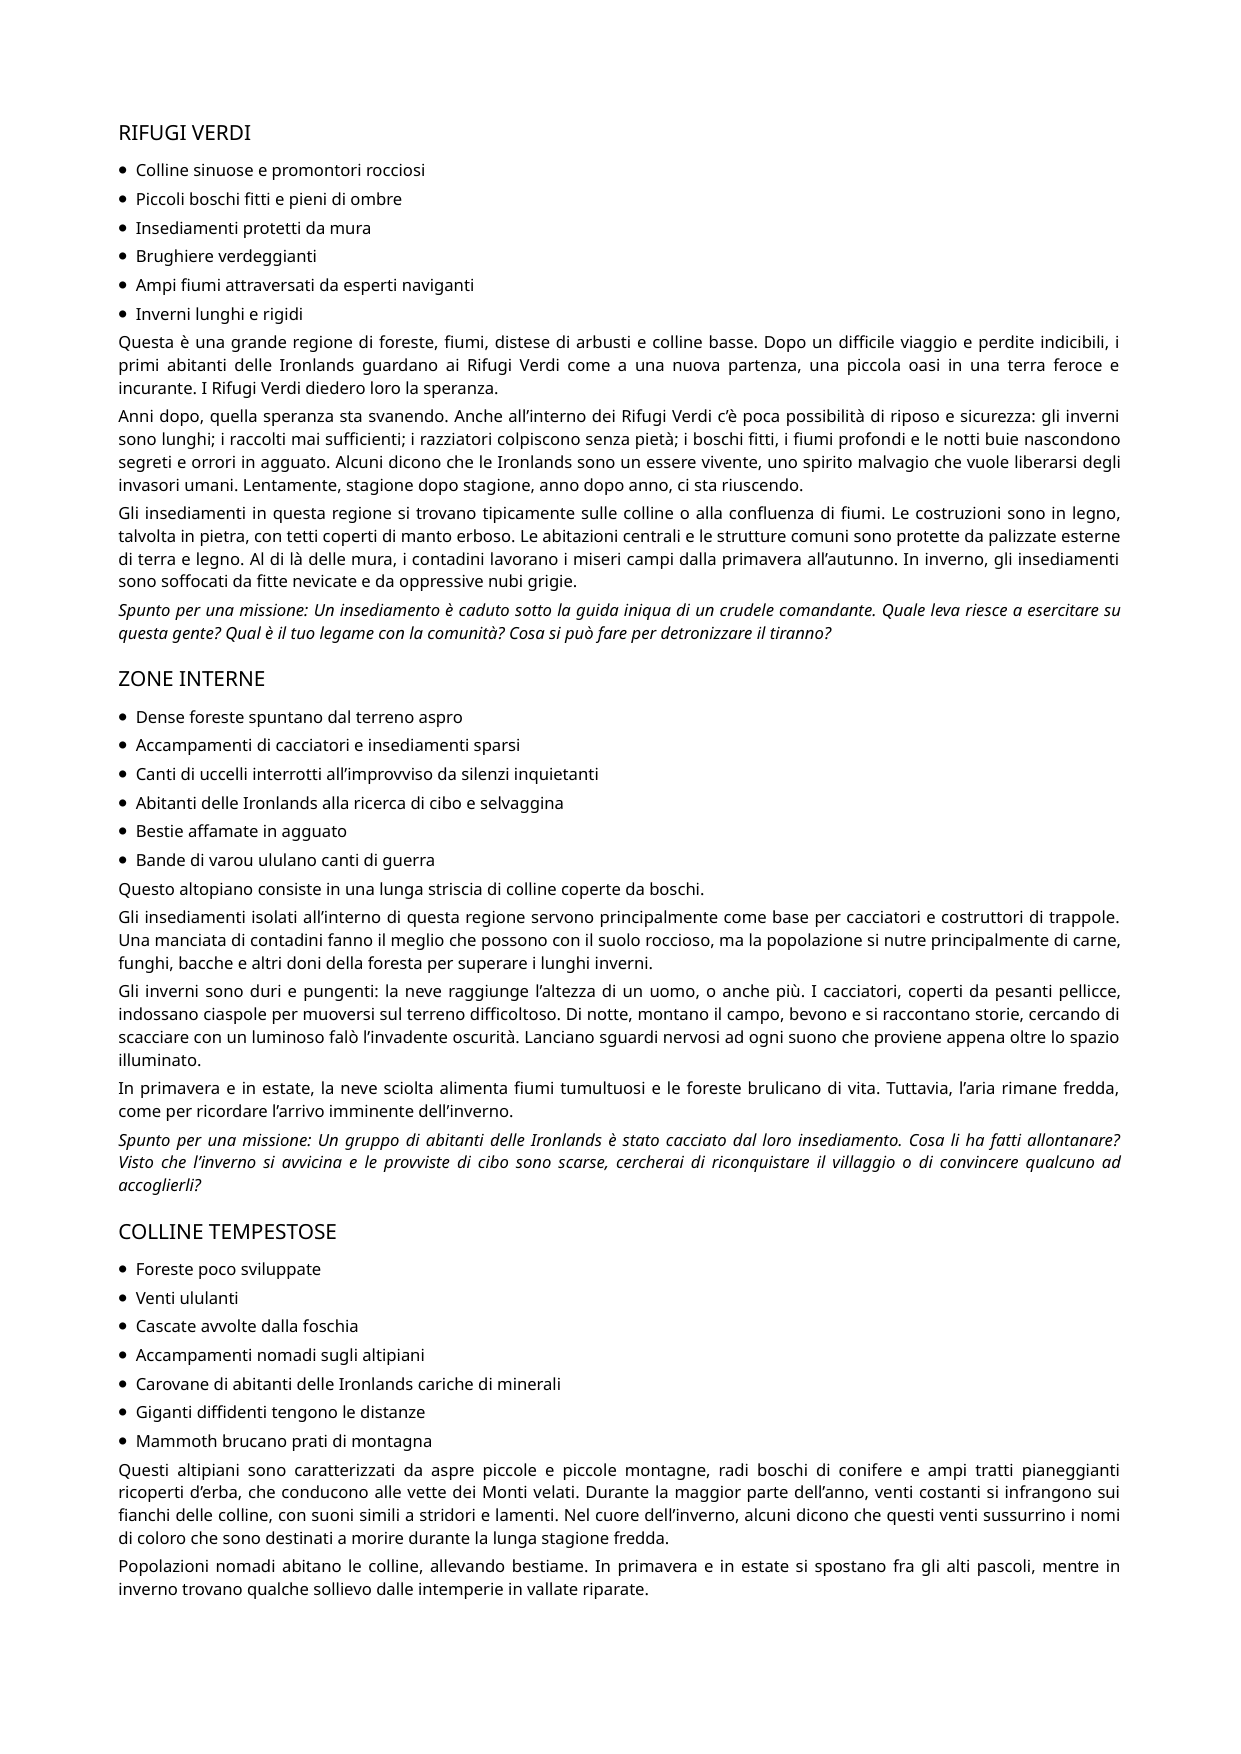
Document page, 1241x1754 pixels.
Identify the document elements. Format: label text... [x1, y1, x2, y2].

text Popolazioni nomadi abitano le colline, allevando bestiame. In primavera e in estate si spostano fra gli alti pascoli, mentre in inverno trovano qualche sollievo dalle intemperie in vallate riparate. [118, 1555, 1122, 1600]
text ⦁ Mammoth brucano prati di montagna [118, 1429, 1122, 1452]
text Gli inverni sono duri e pungenti: la neve raggiunge l’altezza di un uomo, o anche più. I cacciatori, coperti da pesanti pellicce, indossano ciaspole per muoversi sul terreno difficoltoso. Di notte, montano il campo, bevono e si raccontano storie, cercando di scacciare con un luminoso falò l’invadente oscurità. Lanciano sguardi nervosi ad ogni suono che proviene appena oltre lo spazio illuminato. [118, 980, 1122, 1071]
subtitle ZONE INTERNE [118, 664, 1122, 693]
subtitle COLLINE TEMPESTOSE [118, 1217, 1122, 1245]
text ⦁ Dense foreste spuntano dal terreno aspro [118, 705, 1122, 728]
text ⦁ Bande di varou ululano canti di guerra [118, 849, 1122, 871]
text ⦁ Carovane di abitanti delle Ironlands cariche di minerali [118, 1372, 1122, 1395]
text ⦁ Insediamenti protetti da mura [118, 216, 1122, 239]
text ⦁ Bestie affamate in agguato [118, 820, 1122, 843]
text ⦁ Foreste poco sviluppate [118, 1258, 1122, 1280]
text ⦁ Accampamenti nomadi sugli altipiani [118, 1344, 1122, 1366]
text Spunto per una missione: Un insediamento è caduto sotto la guida iniqua di un crudele comandante. Quale leva riesce a esercitare su questa gente? Qual è il tuo legame con la comunità? Cosa si può fare per detronizzare il tiranno? [118, 598, 1122, 644]
text ⦁ Accampamenti di cacciatori e insediamenti sparsi [118, 734, 1122, 757]
text ⦁ Venti ululanti [118, 1286, 1122, 1309]
text ⦁ Colline sinuose e promontori rocciosi [118, 159, 1122, 182]
text Questo altopiano consiste in una lunga striscia di colline coperte da boschi. [118, 877, 1122, 900]
text ⦁ Inverni lunghi e rigidi [118, 302, 1122, 325]
subtitle RIFUGI VERDI [118, 118, 1122, 147]
text Questa è una grande regione di foreste, fiumi, distese di arbusti e colline basse. Dopo un difficile viaggio e perdite indicibili, i primi abitanti delle Ironlands guardano ai Rifugi Verdi come a una nuova partenza, una piccola oasi in una terra feroce e incurante. I Rifugi Verdi diedero loro la speranza. [118, 331, 1122, 399]
text Spunto per una missione: Un gruppo di abitanti delle Ironlands è stato cacciato dal loro insediamento. Cosa li ha fatti allontanare? Visto che l’inverno si avvicina e le provviste di cibo sono scarse, cercherai di riconquistare il villaggio o di convincere qualcuno ad accoglierli? [118, 1128, 1122, 1196]
text ⦁ Ampi fiumi attraversati da esperti naviganti [118, 274, 1122, 296]
text ⦁ Abitanti delle Ironlands alla ricerca di cibo e selvaggina [118, 791, 1122, 814]
text ⦁ Cascate avvolte dalla foschia [118, 1315, 1122, 1338]
text ⦁ Piccoli boschi fitti e pieni di ombre [118, 188, 1122, 210]
text ⦁ Canti di uccelli interrotti all’improvviso da silenzi inquietanti [118, 763, 1122, 785]
text In primavera e in estate, la neve sciolta alimenta fiumi tumultuosi e le foreste brulicano di vita. Tuttavia, l’aria rimane fredda, come per ricordare l’arrivo imminente dell’inverno. [118, 1077, 1122, 1122]
text ⦁ Brughiere verdeggianti [118, 245, 1122, 268]
text Anni dopo, quella speranza sta svanendo. Anche all’interno dei Rifugi Verdi c’è poca possibilità di riposo e sicurezza: gli inverni sono lunghi; i raccolti mai sufficienti; i razziatori colpiscono senza pietà; i boschi fitti, i fiumi profondi e le notti buie nascondono segreti e orrori in agguato. Alcuni dicono che le Ironlands sono un essere vivente, uno spirito malvagio che vuole liberarsi degli invasori umani. Lentamente, stagione dopo stagione, anno dopo anno, ci sta riuscendo. [118, 405, 1122, 496]
text Questi altipiani sono caratterizzati da aspre piccole e piccole montagne, radi boschi di conifere e ampi tratti pianeggianti ricoperti d’erba, che conducono alle vette dei Monti velati. Durante la maggior parte dell’anno, venti costanti si infrangono sui fianchi delle colline, con suoni simili a stridori e lamenti. Nel cuore dell’inverno, alcuni dicono che questi venti sussurrino i nomi di coloro che sono destinati a morire durante la lunga stagione fredda. [118, 1458, 1122, 1549]
text Gli insediamenti isolati all’interno di questa regione servono principalmente come base per cacciatori e costruttori di trappole. Una manciata di contadini fanno il meglio che possono con il suolo roccioso, ma la popolazione si nutre principalmente di carne, funghi, bacche e altri doni della foresta per superare i lunghi inverni. [118, 906, 1122, 974]
text ⦁ Giganti diffidenti tengono le distanze [118, 1401, 1122, 1424]
text Gli insediamenti in questa regione si trovano tipicamente sulle colline o alla confluenza di fiumi. Le costruzioni sono in legno, talvolta in pietra, con tetti coperti di manto erboso. Le abitazioni centrali e le strutture comuni sono protette da palizzate esterne di terra e legno. Al di là delle mura, i contadini lavorano i miseri campi dalla primavera all’autunno. In inverno, gli insediamenti sono soffocati da fitte nevicate e da oppressive nubi grigie. [118, 502, 1122, 593]
